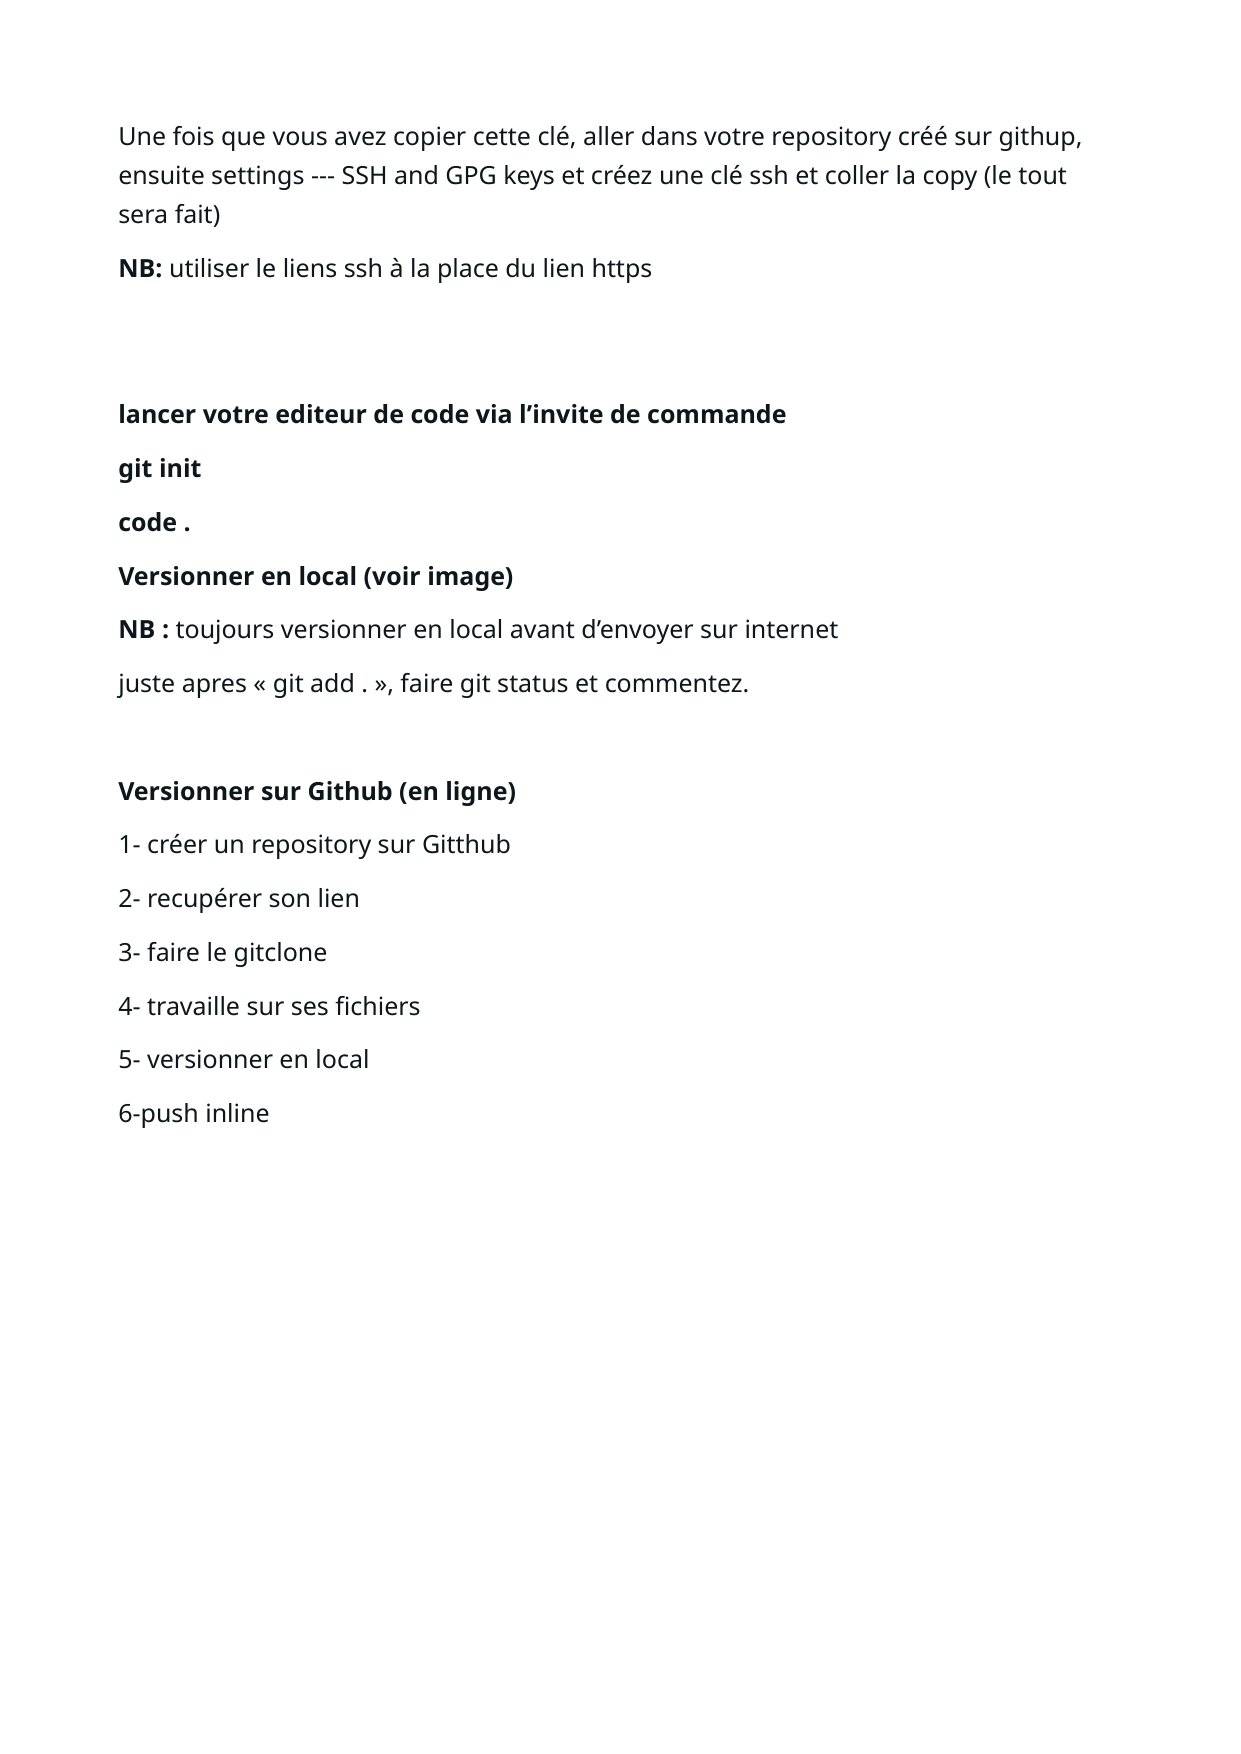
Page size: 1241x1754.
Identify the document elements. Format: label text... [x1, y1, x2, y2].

text code . [118, 504, 1122, 538]
text lancer votre editeur de code via l’invite de commande [118, 397, 1122, 431]
text 3- faire le gitclone [118, 934, 1122, 968]
text 6-push inline [118, 1096, 1122, 1130]
text 4- travaille sur ses fichiers [118, 988, 1122, 1022]
text NB : toujours versionner en local avant d’envoyer sur internet [118, 612, 1122, 646]
text 2- recupérer son lien [118, 881, 1122, 915]
text NB: utiliser le liens ssh à la place du lien https [118, 250, 1122, 284]
text Versionner en local (voir image) [118, 558, 1122, 592]
text Une fois que vous avez copier cette clé, aller dans votre repository créé sur githup, ensuite settings --- SSH and GPG keys et créez une clé ssh et coller la copy (le tout sera fait) [118, 118, 1122, 231]
text git init [118, 451, 1122, 485]
text Versionner sur Github (en ligne) [118, 773, 1122, 807]
text juste apres « git add . », faire git status et commentez. [118, 666, 1122, 700]
text 5- versionner en local [118, 1042, 1122, 1076]
text 1- créer un repository sur Gitthub [118, 827, 1122, 861]
